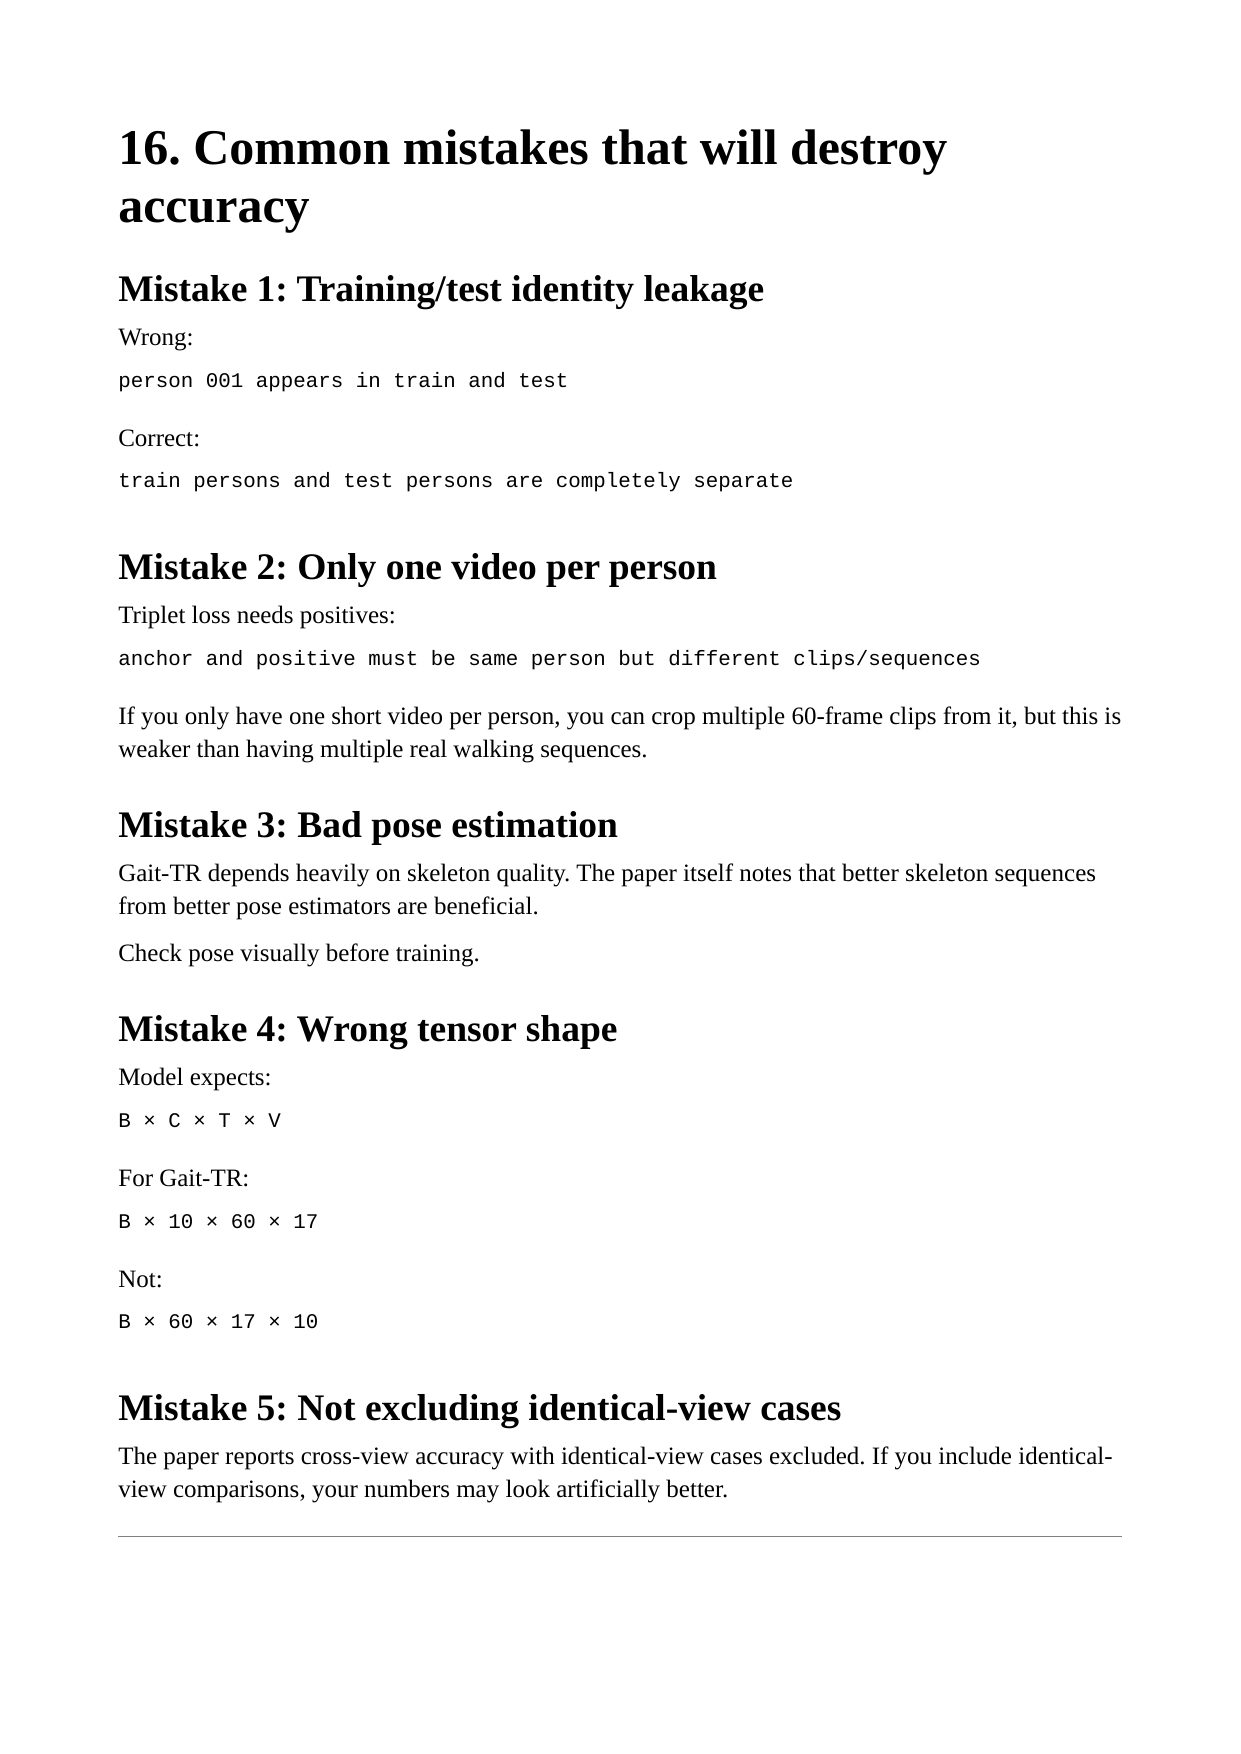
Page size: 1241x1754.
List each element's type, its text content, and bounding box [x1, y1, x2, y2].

text Triplet loss needs positives: [118, 600, 1122, 629]
text For Gait-TR: [118, 1163, 1122, 1192]
text anchor and positive must be same person but different clips/sequences [118, 648, 1122, 671]
subtitle 16. Common mistakes that will destroy accuracy [118, 118, 1122, 233]
subtitle Mistake 5: Not excluding identical-view cases [118, 1386, 1122, 1429]
text train persons and test persons are completely separate [118, 470, 1122, 494]
text B × 10 × 60 × 17 [118, 1211, 1122, 1234]
text B × 60 × 17 × 10 [118, 1312, 1122, 1335]
text Check pose visually before training. [118, 938, 1122, 967]
text Gait-TR depends heavily on skeleton quality. The paper itself notes that better skeleton sequences from better pose estimators are beneficial. [118, 858, 1122, 919]
text Model expects: [118, 1062, 1122, 1091]
subtitle Mistake 3: Bad pose estimation [118, 802, 1122, 845]
subtitle Mistake 1: Training/test identity leakage [118, 266, 1122, 309]
text person 001 appears in train and test [118, 370, 1122, 393]
subtitle Mistake 4: Wrong tensor shape [118, 1007, 1122, 1050]
text The paper reports cross-view accuracy with identical-view cases excluded. If you include identical-view comparisons, your numbers may look artificially better. [118, 1441, 1122, 1503]
text If you only have one short video per person, you can crop multiple 60-frame clips from it, but this is weaker than having multiple real walking sequences. [118, 701, 1122, 762]
text Correct: [118, 423, 1122, 452]
text Not: [118, 1264, 1122, 1293]
text Wrong: [118, 322, 1122, 351]
subtitle Mistake 2: Only one video per person [118, 544, 1122, 587]
text B × C × T × V [118, 1110, 1122, 1134]
